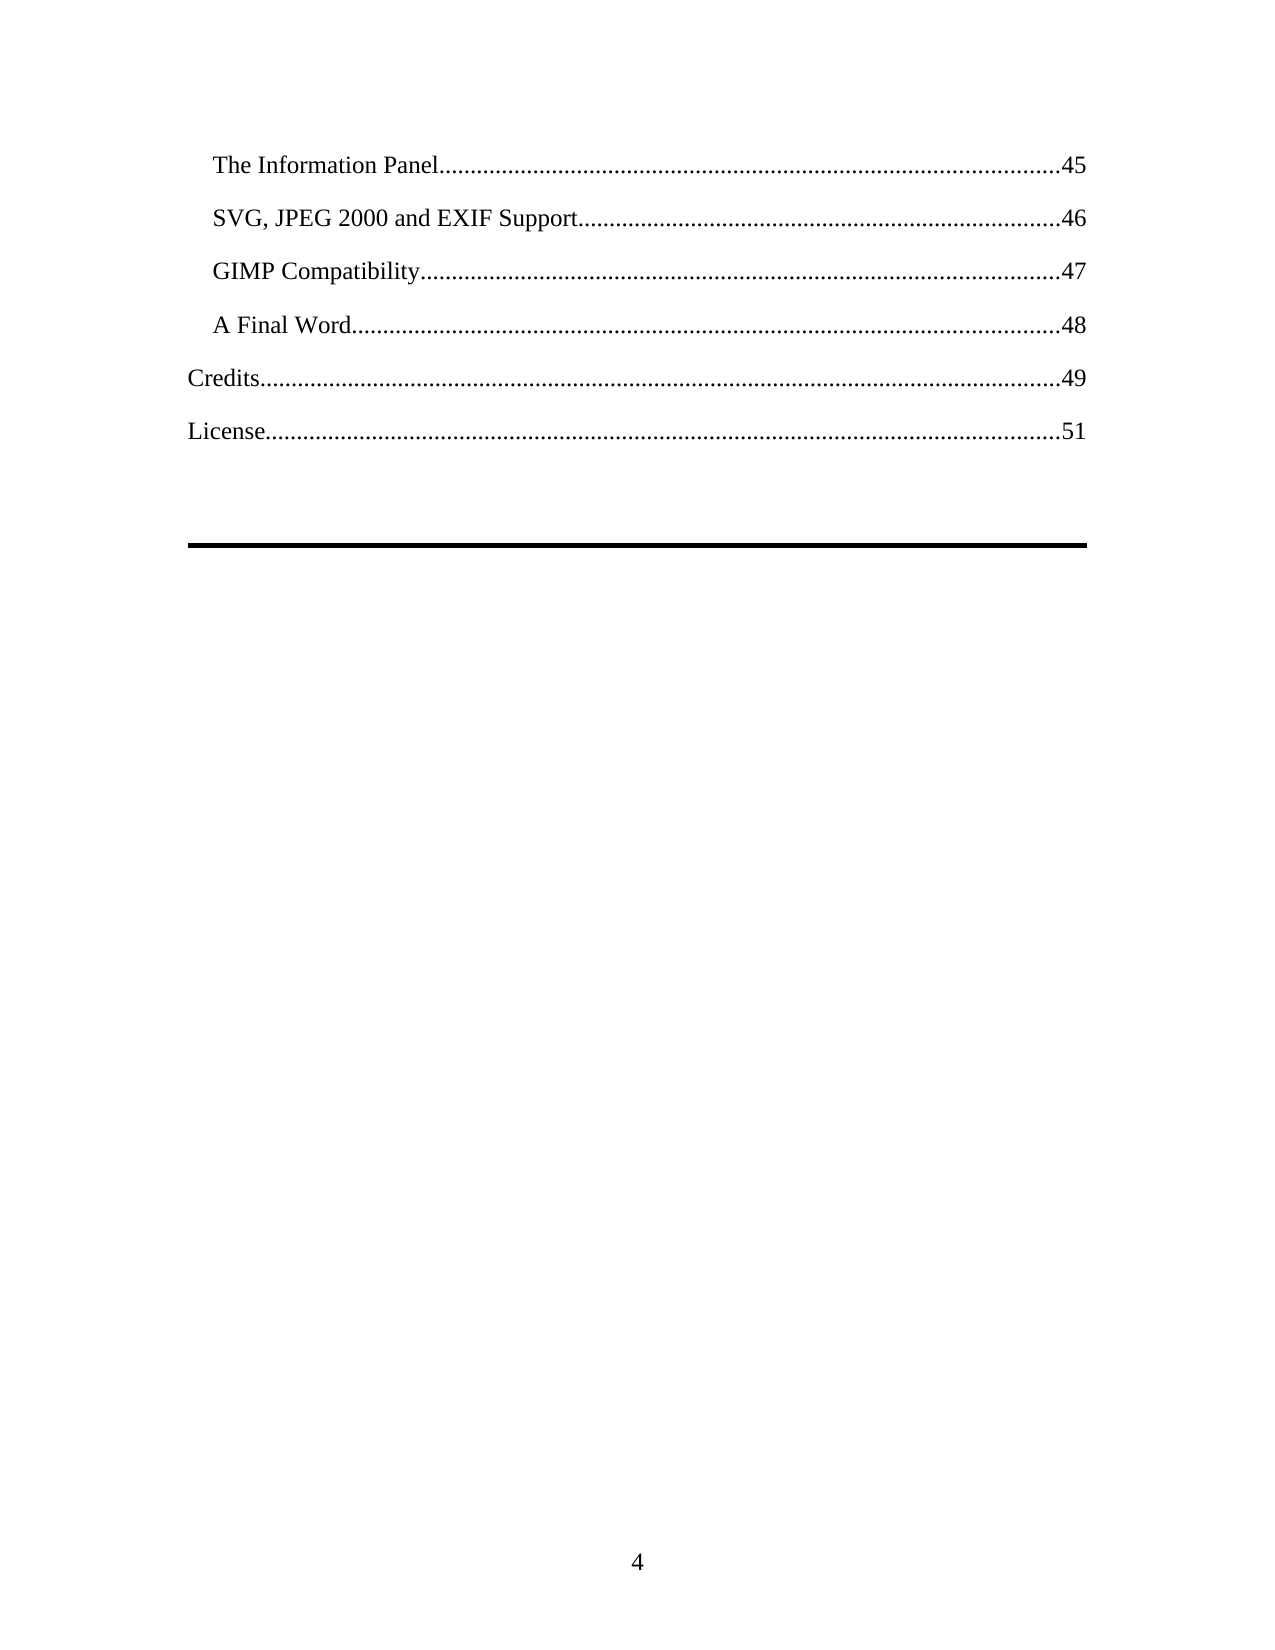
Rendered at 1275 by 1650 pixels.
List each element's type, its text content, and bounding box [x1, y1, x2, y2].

text License 51 [187, 416, 1087, 445]
text GIMP Compatibility 47 [212, 256, 1087, 285]
text Credits 49 [187, 363, 1087, 392]
text A Final Word 48 [212, 310, 1087, 338]
text The Information Panel 45 [212, 150, 1087, 179]
text SVG, JPEG 2000 and EXIF Support 46 [212, 203, 1087, 232]
